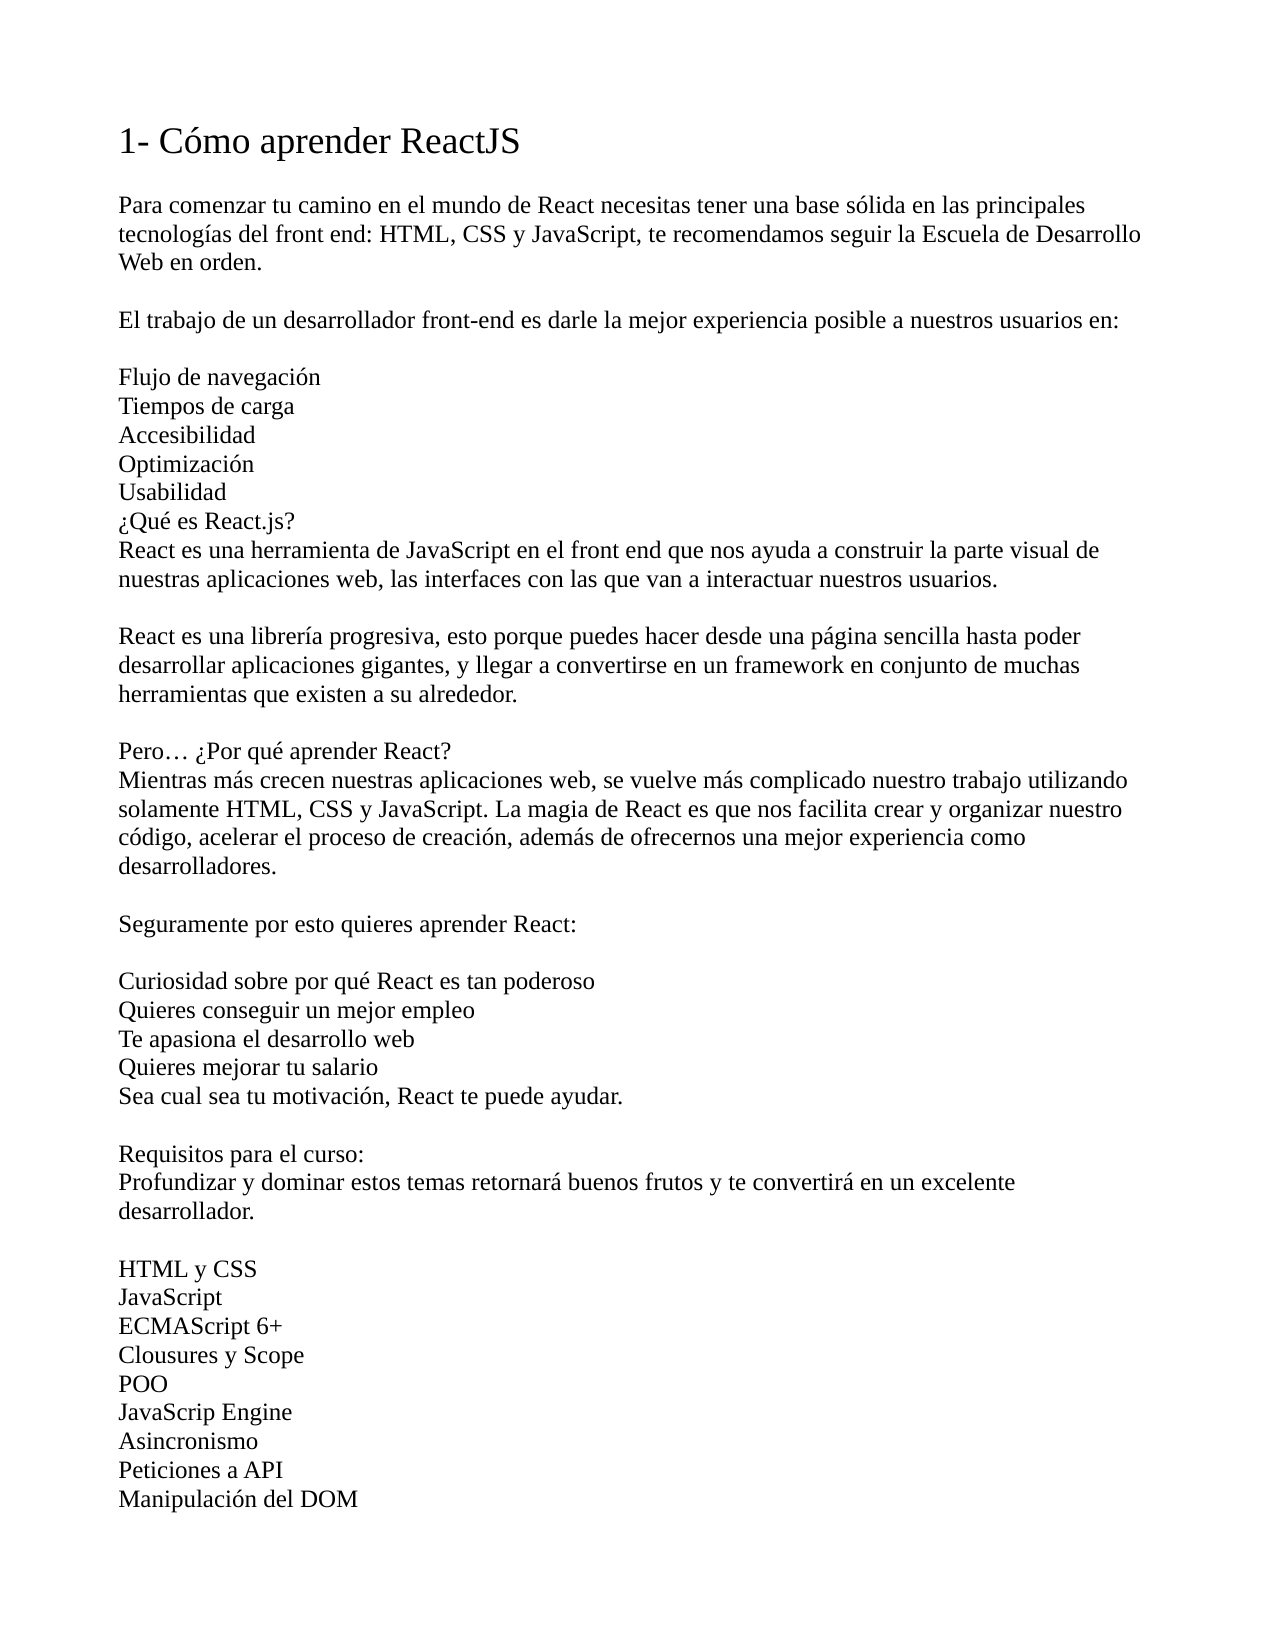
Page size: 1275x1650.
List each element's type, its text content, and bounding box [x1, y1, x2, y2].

text Mientras más crecen nuestras aplicaciones web, se vuelve más complicado nuestro trabajo utilizando solamente HTML, CSS y JavaScript. La magia de React es que nos facilita crear y organizar nuestro código, acelerar el proceso de creación, además de ofrecernos una mejor experiencia como desarrolladores. [118, 765, 1157, 880]
text ¿Qué es React.js? [118, 506, 1157, 535]
text Peticiones a API [118, 1455, 1157, 1484]
text Optimización [118, 449, 1157, 477]
text Te apasiona el desarrollo web [118, 1024, 1157, 1052]
text Requisitos para el curso: [118, 1139, 1157, 1167]
text Profundizar y dominar estos temas retornará buenos frutos y te convertirá en un excelente desarrollador. [118, 1167, 1157, 1225]
text Quieres mejorar tu salario [118, 1052, 1157, 1081]
text React es una herramienta de JavaScript en el front end que nos ayuda a construir la parte visual de nuestras aplicaciones web, las interfaces con las que van a interactuar nuestros usuarios. [118, 535, 1157, 592]
text ECMAScript 6+ [118, 1311, 1157, 1340]
text Para comenzar tu camino en el mundo de React necesitas tener una base sólida en las principales tecnologías del front end: HTML, CSS y JavaScript, te recomendamos seguir la Escuela de Desarrollo Web en orden. [118, 190, 1157, 276]
text Quieres conseguir un mejor empleo [118, 995, 1157, 1024]
text 1- Cómo aprender ReactJS [118, 118, 1157, 161]
text Usabilidad [118, 477, 1157, 506]
text React es una librería progresiva, esto porque puedes hacer desde una página sencilla hasta poder desarrollar aplicaciones gigantes, y llegar a convertirse en un framework en conjunto de muchas herramientas que existen a su alrededor. [118, 621, 1157, 707]
text Pero… ¿Por qué aprender React? [118, 736, 1157, 765]
text JavaScript [118, 1282, 1157, 1311]
text Seguramente por esto quieres aprender React: [118, 909, 1157, 937]
text Curiosidad sobre por qué React es tan poderoso [118, 966, 1157, 995]
text Clousures y Scope [118, 1340, 1157, 1369]
text Tiempos de carga [118, 391, 1157, 420]
text Sea cual sea tu motivación, React te puede ayudar. [118, 1081, 1157, 1110]
text Flujo de navegación [118, 362, 1157, 391]
text JavaScrip Engine [118, 1397, 1157, 1426]
text HTML y CSS [118, 1254, 1157, 1282]
text Asincronismo [118, 1426, 1157, 1455]
text Manipulación del DOM [118, 1484, 1157, 1512]
text Accesibilidad [118, 420, 1157, 449]
text El trabajo de un desarrollador front-end es darle la mejor experiencia posible a nuestros usuarios en: [118, 305, 1157, 334]
text POO [118, 1369, 1157, 1397]
